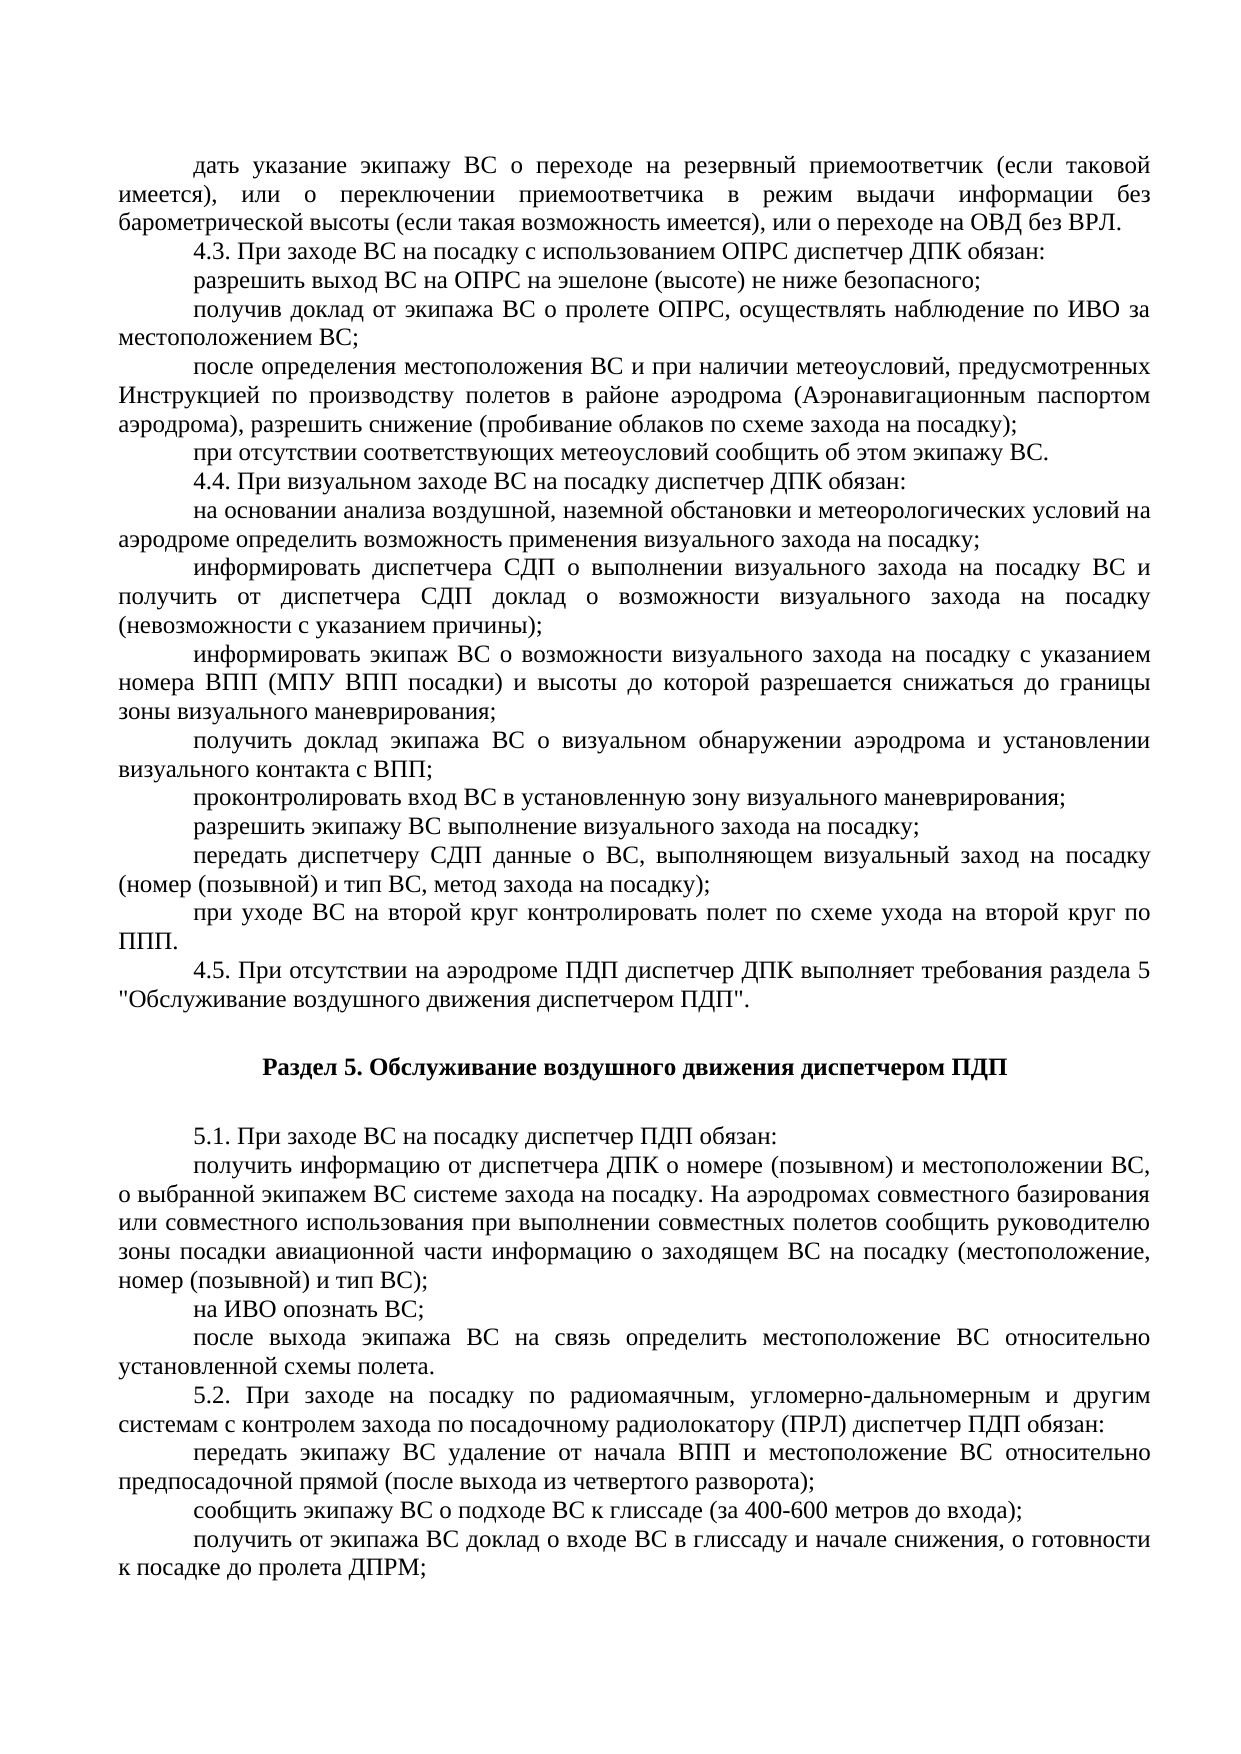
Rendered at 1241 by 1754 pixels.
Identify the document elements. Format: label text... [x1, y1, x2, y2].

text передать экипажу ВС удаление от начала ВПП и местоположение ВС относительно предпосадочной прямой (после выхода из четвертого разворота); [118, 1437, 1152, 1495]
text 5.1. При заходе ВС на посадку диспетчер ПДП обязан: [118, 1121, 1152, 1150]
text после определения местоположения ВС и при наличии метеоусловий, предусмотренных Инструкцией по производству полетов в районе аэродрома (Аэронавигационным паспортом аэродрома), разрешить снижение (пробивание облаков по схеме захода на посадку); [118, 351, 1152, 437]
text после выхода экипажа ВС на связь определить местоположение ВС относительно установленной схемы полета. [118, 1322, 1152, 1380]
text на основании анализа воздушной, наземной обстановки и метеорологических условий на аэродроме определить возможность применения визуального захода на посадку; [118, 495, 1152, 552]
text получить от экипажа ВС доклад о входе ВС в глиссаду и начале снижения, о готовности к посадке до пролета ДПРМ; [118, 1524, 1152, 1581]
subtitle Раздел 5. Обслуживание воздушного движения диспетчером ПДП [118, 1052, 1152, 1081]
text получив доклад от экипажа ВС о пролете ОПРС, осуществлять наблюдение по ИВО за местоположением ВС; [118, 294, 1152, 351]
text на ИВО опознать ВС; [118, 1294, 1152, 1322]
text при отсутствии соответствующих метеоусловий сообщить об этом экипажу ВС. [118, 437, 1152, 466]
text получить информацию от диспетчера ДПК о номере (позывном) и местоположении ВС, о выбранной экипажем ВС системе захода на посадку. На аэродромах совместного базирования или совместного использования при выполнении совместных полетов сообщить руководителю зоны посадки авиационной части информацию о заходящем ВС на посадку (местоположение, номер (позывной) и тип ВС); [118, 1150, 1152, 1294]
text 4.4. При визуальном заходе ВС на посадку диспетчер ДПК обязан: [118, 466, 1152, 495]
text 5.2. При заходе на посадку по радиомаячным, угломерно-дальномерным и другим системам с контролем захода по посадочному радиолокатору (ПРЛ) диспетчер ПДП обязан: [118, 1380, 1152, 1437]
text разрешить выход ВС на ОПРС на эшелоне (высоте) не ниже безопасного; [118, 265, 1152, 294]
text передать диспетчеру СДП данные о ВС, выполняющем визуальный заход на посадку (номер (позывной) и тип ВС, метод захода на посадку); [118, 840, 1152, 897]
text информировать диспетчера СДП о выполнении визуального захода на посадку ВС и получить от диспетчера СДП доклад о возможности визуального захода на посадку (невозможности с указанием причины); [118, 552, 1152, 639]
text разрешить экипажу ВС выполнение визуального захода на посадку; [118, 811, 1152, 840]
text сообщить экипажу ВС о подходе ВС к глиссаде (за 400-600 метров до входа); [118, 1495, 1152, 1524]
text получить доклад экипажа ВС о визуальном обнаружении аэродрома и установлении визуального контакта с ВПП; [118, 725, 1152, 782]
text информировать экипаж ВС о возможности визуального захода на посадку с указанием номера ВПП (МПУ ВПП посадки) и высоты до которой разрешается снижаться до границы зоны визуального маневрирования; [118, 639, 1152, 725]
text дать указание экипажу ВС о переходе на резервный приемоответчик (если таковой имеется), или о переключении приемоответчика в режим выдачи информации без барометрической высоты (если такая возможность имеется), или о переходе на ОВД без ВРЛ. [118, 150, 1152, 236]
text 4.3. При заходе ВС на посадку с использованием ОПРС диспетчер ДПК обязан: [118, 236, 1152, 265]
text 4.5. При отсутствии на аэродроме ПДП диспетчер ДПК выполняет требования раздела 5 "Обслуживание воздушного движения диспетчером ПДП". [118, 955, 1152, 1012]
text проконтролировать вход ВС в установленную зону визуального маневрирования; [118, 782, 1152, 811]
text при уходе ВС на второй круг контролировать полет по схеме ухода на второй круг по ППП. [118, 897, 1152, 955]
